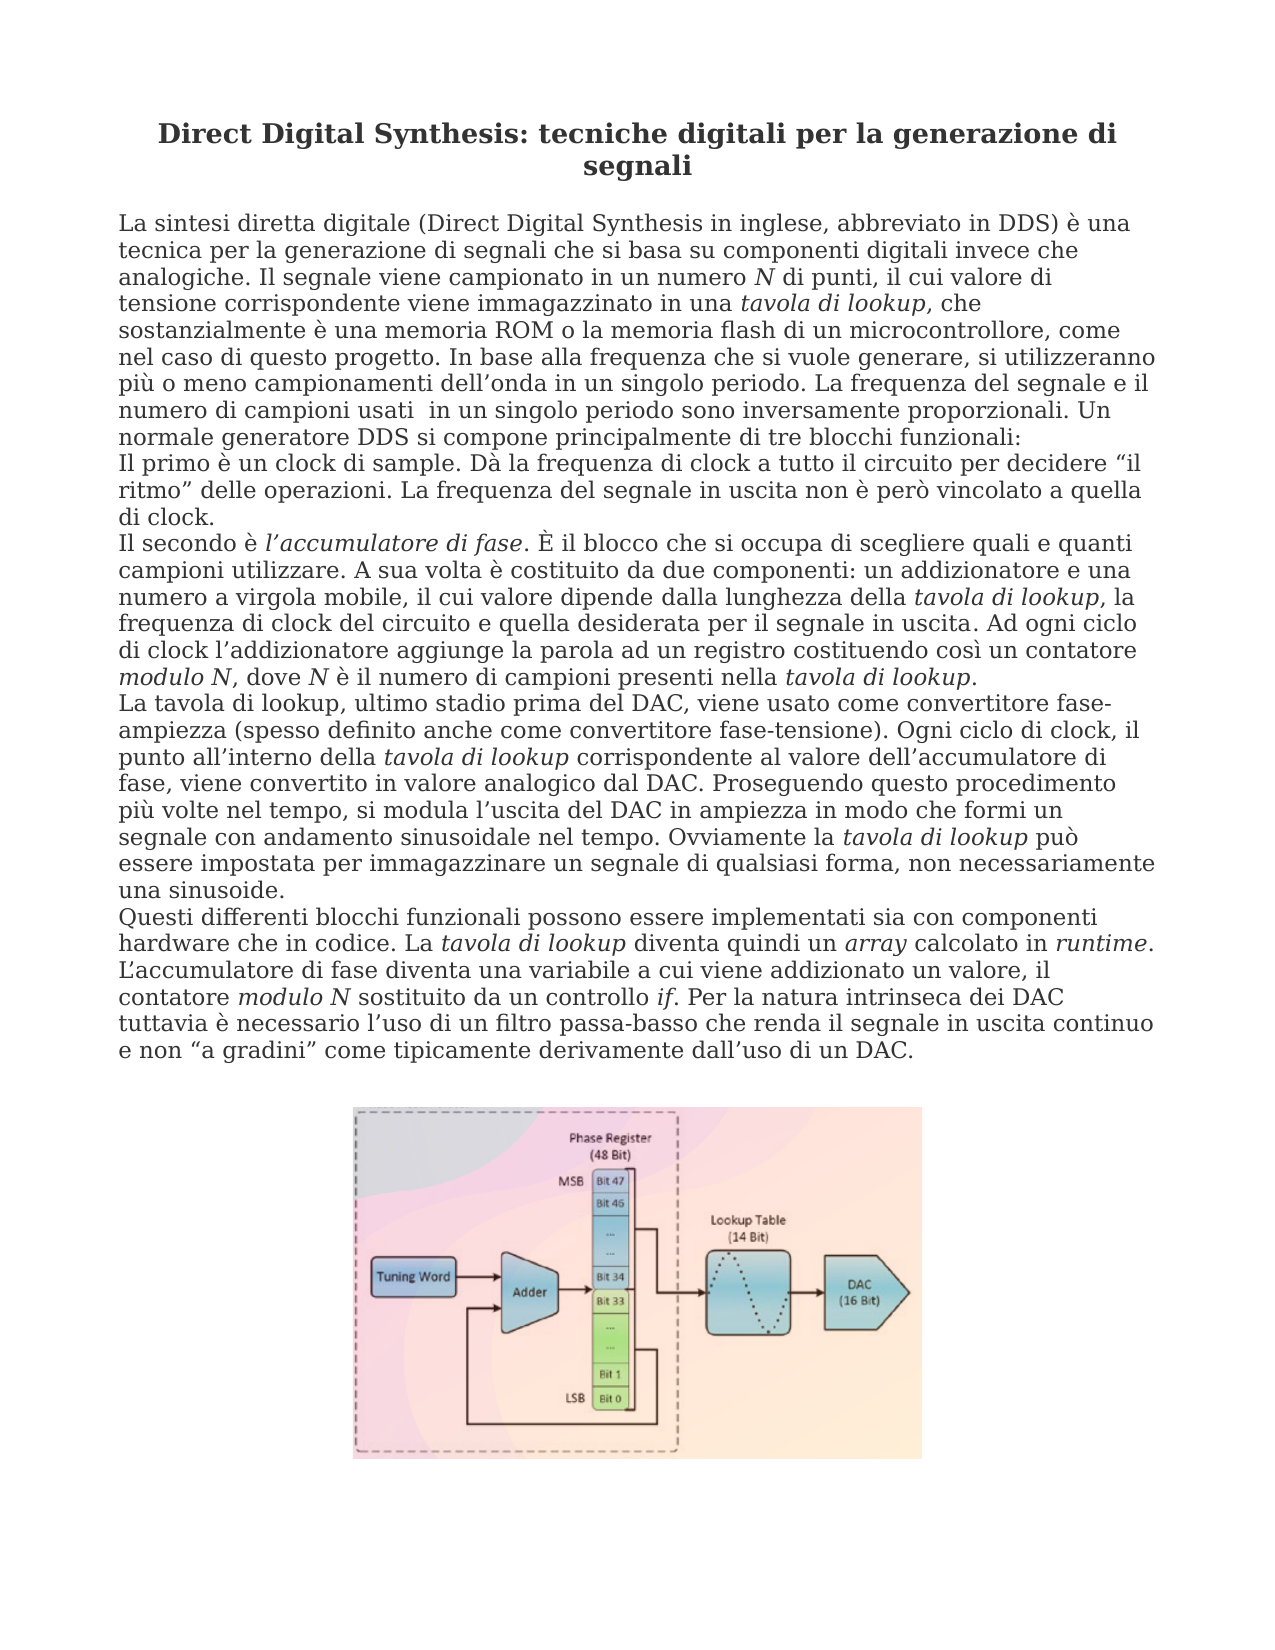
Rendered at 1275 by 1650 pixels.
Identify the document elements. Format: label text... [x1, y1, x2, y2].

text La sintesi diretta digitale (Direct Digital Synthesis in inglese, abbreviato in DDS) è una tecnica per la generazione di segnali che si basa su componenti digitali invece che analogiche. Il segnale viene campionato in un numero N di punti, il cui valore di tensione corrispondente viene immagazzinato in una tavola di lookup, che sostanzialmente è una memoria ROM o la memoria flash di un microcontrollore, come nel caso di questo progetto. In base alla frequenza che si vuole generare, si utilizzeranno più o meno campionamenti dell’onda in un singolo periodo. La frequenza del segnale e il numero di campioni usati in un singolo periodo sono inversamente proporzionali. Un normale generatore DDS si compone principalmente di tre blocchi funzionali: [118, 211, 1157, 451]
text Il secondo è l’accumulatore di fase. È il blocco che si occupa di scegliere quali e quanti campioni utilizzare. A sua volta è costituito da due componenti: un addizionatore e una numero a virgola mobile, il cui valore dipende dalla lunghezza della tavola di lookup, la frequenza di clock del circuito e quella desiderata per il segnale in uscita. Ad ogni ciclo di clock l’addizionatore aggiunge la parola ad un registro costituendo così un contatore modulo N, dove N è il numero di campioni presenti nella tavola di lookup. [118, 531, 1157, 691]
text Direct Digital Synthesis: tecniche digitali per la generazione di segnali [118, 118, 1157, 182]
text La tavola di lookup, ultimo stadio prima del DAC, viene usato come convertitore fase-ampiezza (spesso definito anche come convertitore fase-tensione). Ogni ciclo di clock, il punto all’interno della tavola di lookup corrispondente al valore dell’accumulatore di fase, viene convertito in valore analogico dal DAC. Proseguendo questo procedimento più volte nel tempo, si modula l’uscita del DAC in ampiezza in modo che formi un segnale con andamento sinusoidale nel tempo. Ovviamente la tavola di lookup può essere impostata per immagazzinare un segnale di qualsiasi forma, non necessariamente una sinusoide. [118, 691, 1157, 904]
text Questi differenti blocchi funzionali possono essere implementati sia con componenti hardware che in codice. La tavola di lookup diventa quindi un array calcolato in runtime. L’accumulatore di fase diventa una variabile a cui viene addizionato un valore, il contatore modulo N sostituito da un controllo if. Per la natura intrinseca dei DAC tuttavia è necessario l’uso di un filtro passa-basso che renda il segnale in uscita continuo e non “a gradini” come tipicamente derivamente dall’uso di un DAC. [118, 904, 1157, 1064]
picture [352, 1107, 923, 1459]
text Il primo è un clock di sample. Dà la frequenza di clock a tutto il circuito per decidere “il ritmo” delle operazioni. La frequenza del segnale in uscita non è però vincolato a quella di clock. [118, 451, 1157, 531]
